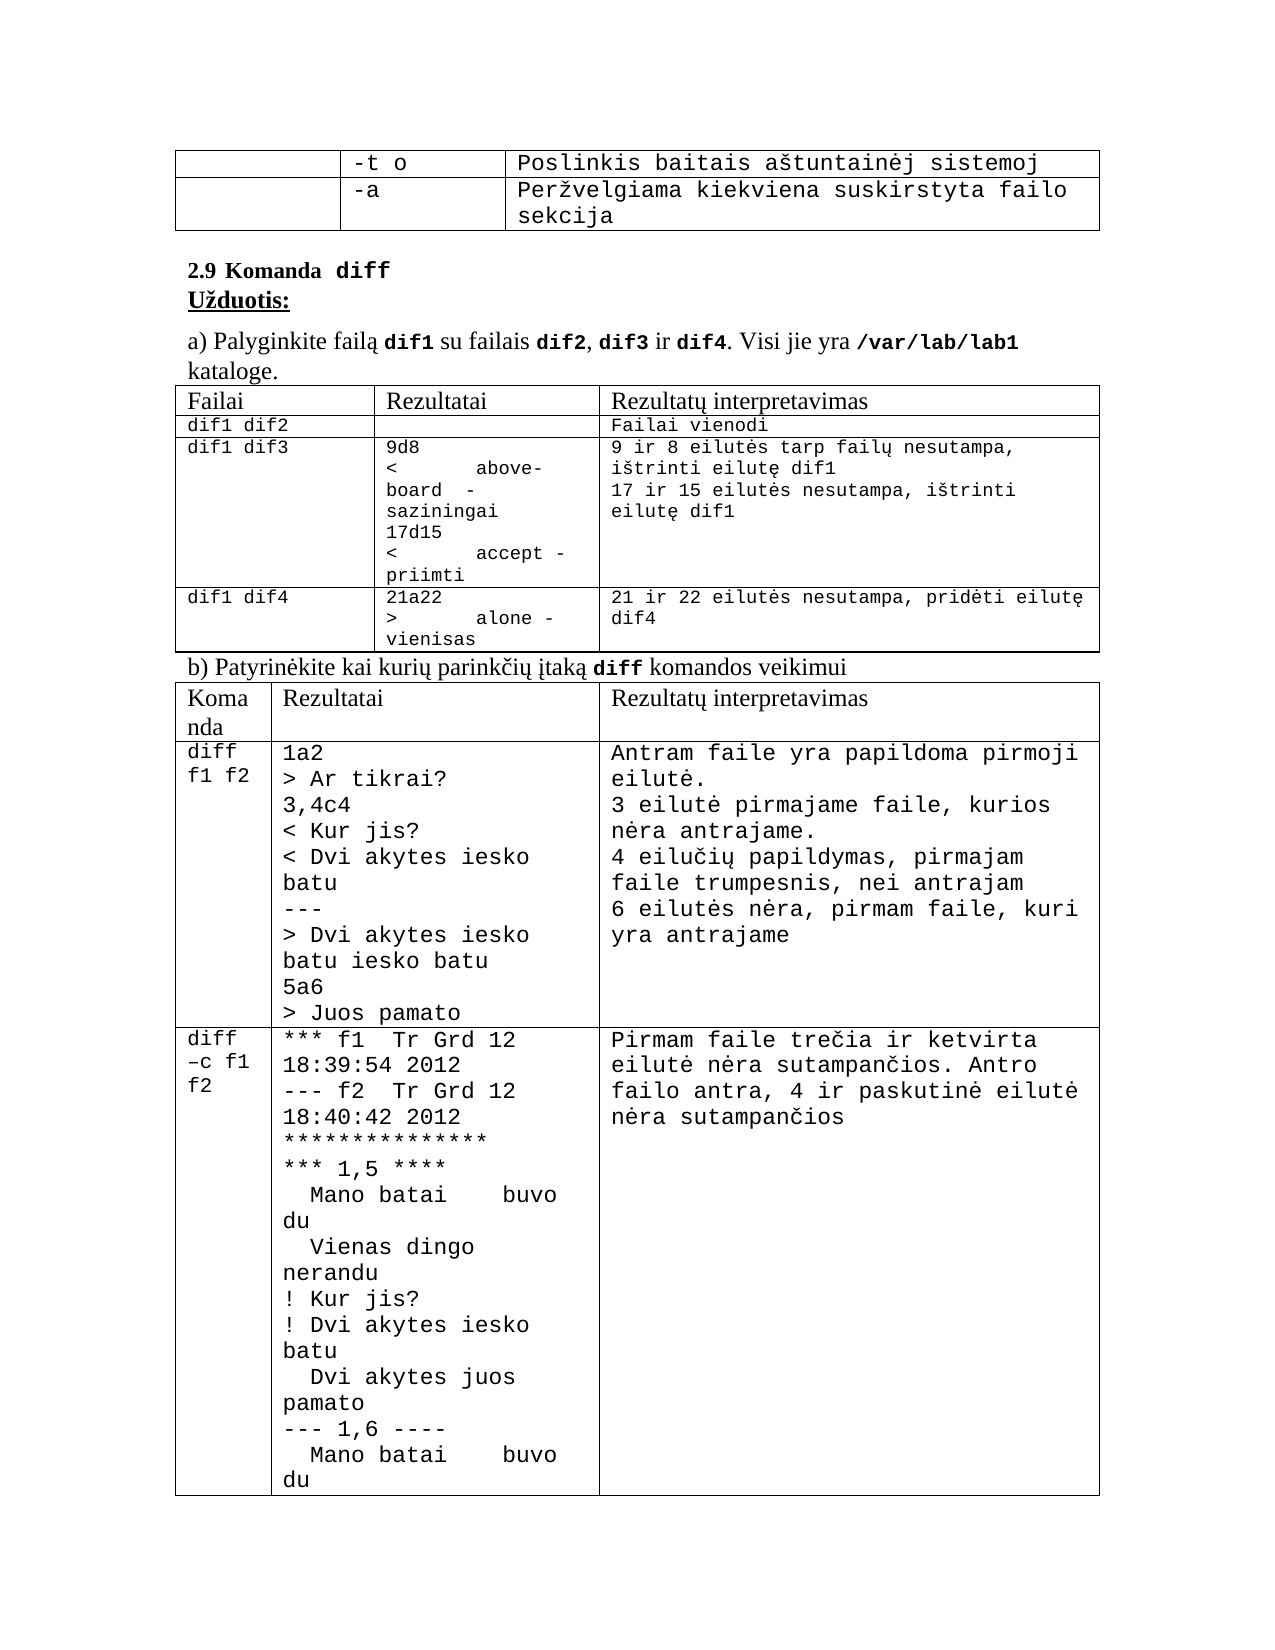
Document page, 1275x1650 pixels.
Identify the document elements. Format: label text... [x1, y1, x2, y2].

table_cell 1a2 > Ar tikrai? 3,4c4 < Kur jis? < Dvi akytes iesko batu --- > Dvi akytes iesko batu iesko batu 5a6 > Juos pamato [272, 742, 599, 1027]
table_cell [375, 416, 599, 437]
table_cell *** f1 Tr Grd 12 18:39:54 2012 --- f2 Tr Grd 12 18:40:42 2012 *************** *** 1,5 **** Mano batai buvo du Vienas dingo nerandu ! Kur jis? ! Dvi akytes iesko batu Dvi akytes juos pamato --- 1,6 ---- Mano batai buvo du [272, 1028, 599, 1495]
table_cell diff f1 f2 [176, 742, 271, 1027]
table_cell 9 ir 8 eilutės tarp failų nesutampa, ištrinti eilutę dif1 17 ir 15 eilutės nesutampa, ištrinti eilutę dif1 [600, 438, 1099, 587]
table_cell Pirmam faile trečia ir ketvirta eilutė nėra sutampančios. Antro failo antra, 4 ir paskutinė eilutė nėra sutampančios [600, 1028, 1099, 1495]
table_cell 21 ir 22 eilutės nesutampa, pridėti eilutę dif4 [600, 588, 1099, 651]
table_cell dif1 dif3 [176, 438, 374, 587]
table_header Rezultatai [272, 683, 599, 741]
table_cell -t o [341, 151, 505, 177]
table_header Komanda [176, 683, 271, 741]
list Komanda diff [187, 257, 1087, 285]
table_cell Failai vienodi [600, 416, 1099, 437]
table_cell dif1 dif2 [176, 416, 374, 437]
table_cell 21a22 > alone - vienisas [375, 588, 599, 651]
table_cell Peržvelgiama kiekviena suskirstyta failo sekcija [506, 178, 1099, 230]
table_cell Antram faile yra papildoma pirmoji eilutė. 3 eilutė pirmajame faile, kurios nėra antrajame. 4 eilučių papildymas, pirmajam faile trumpesnis, nei antrajam 6 eilutės nėra, pirmam faile, kuri yra antrajame [600, 742, 1099, 1027]
table_header Rezultatų interpretavimas [600, 386, 1099, 414]
table_cell -a [341, 178, 505, 230]
text b) Patyrinėkite kai kurių parinkčių įtaką diff komandos veikimui [187, 653, 1087, 682]
table_cell [176, 178, 340, 230]
table_cell 9d8 < above-board - saziningai 17d15 < accept - priimti [375, 438, 599, 587]
text a) Palyginkite failą dif1 su failais dif2, dif3 ir dif4. Visi jie yra /var/lab/lab1 kataloge. [187, 326, 1087, 385]
table_cell [176, 151, 340, 177]
text Užduotis: [187, 285, 1087, 314]
table_cell dif1 dif4 [176, 588, 374, 651]
table_cell diff –c f1 f2 [176, 1028, 271, 1495]
table_cell Poslinkis baitais aštuntainėj sistemoj [506, 151, 1099, 177]
table_header Rezultatai [375, 386, 599, 414]
table_header Rezultatų interpretavimas [600, 683, 1099, 741]
table_header Failai [176, 386, 374, 414]
